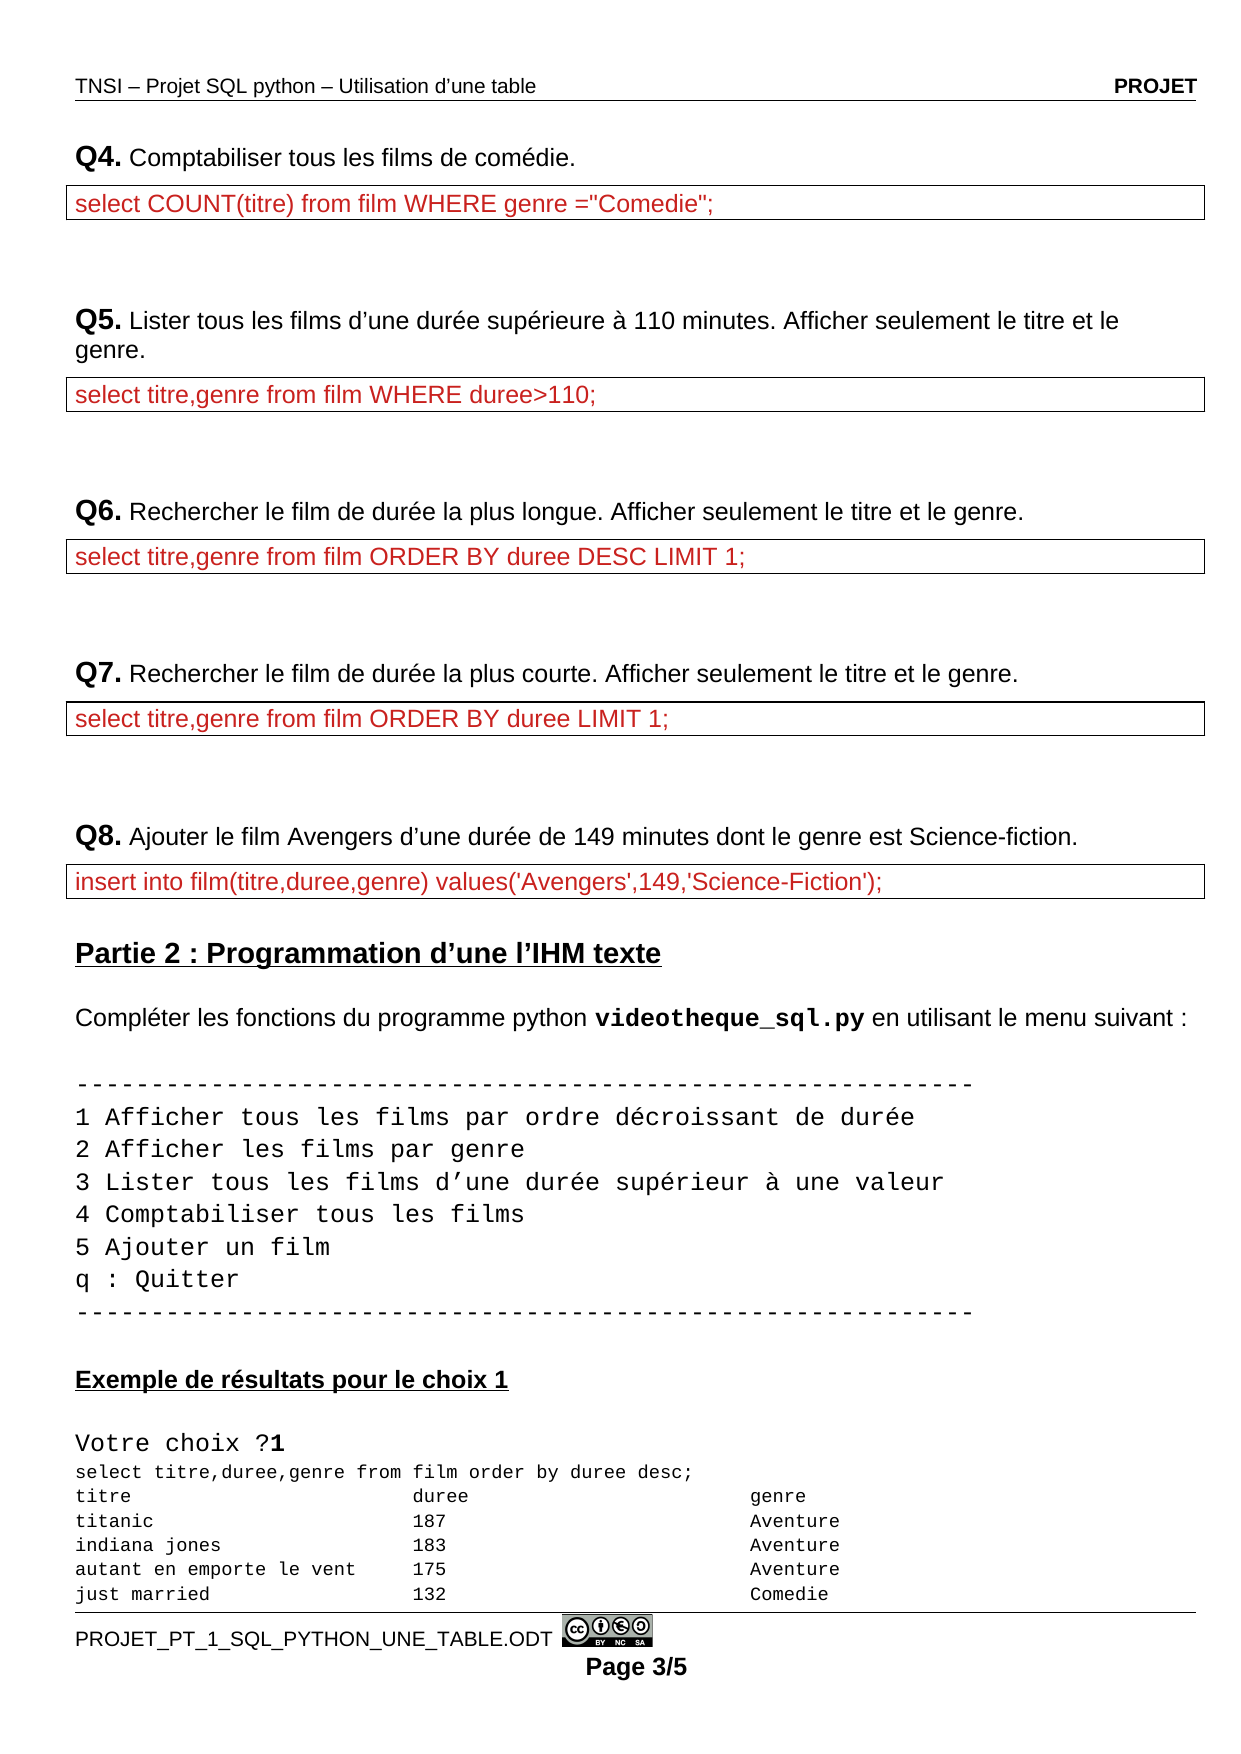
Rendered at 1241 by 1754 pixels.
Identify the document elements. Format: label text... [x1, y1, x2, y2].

text Q7. Rechercher le film de durée la plus courte. Afficher seulement le titre et le genre. [75, 655, 1196, 689]
text Q5. Lister tous les films d’une durée supérieure à 110 minutes. Afficher seulement le titre et le genre. [75, 302, 1196, 364]
text q : Quitter [75, 1267, 1196, 1295]
text just married 132 Comedie [75, 1584, 1196, 1606]
text autant en emporte le vent 175 Aventure [75, 1560, 1196, 1581]
text insert into film(titre,duree,genre) values('Avengers',149,'Science-Fiction'); [67, 865, 1204, 898]
text 4 Comptabiliser tous les films [75, 1202, 1196, 1230]
text 3 Lister tous les films d’une durée supérieur à une valeur [75, 1169, 1196, 1197]
text Votre choix ?1 [75, 1430, 1196, 1458]
picture [562, 1614, 653, 1647]
text select COUNT(titre) from film WHERE genre ="Comedie"; [67, 186, 1204, 219]
text titanic 187 Aventure [75, 1511, 1196, 1533]
text select titre,duree,genre from film order by duree desc; [75, 1463, 1196, 1484]
text ------------------------------------------------------------ [75, 1299, 1196, 1327]
text Compléter les fonctions du programme python videotheque_sql.py en utilisant le menu suivant : [75, 1003, 1196, 1034]
text select titre,genre from film ORDER BY duree DESC LIMIT 1; [67, 540, 1204, 573]
text ------------------------------------------------------------ [75, 1072, 1196, 1100]
text 5 Ajouter un film [75, 1234, 1196, 1262]
text select titre,genre from film ORDER BY duree LIMIT 1; [67, 703, 1204, 735]
text titre duree genre [75, 1487, 1196, 1508]
text Partie 2 : Programmation d’une l’IHM texte [75, 937, 1196, 970]
text indiana jones 183 Aventure [75, 1536, 1196, 1557]
text Q4. Comptabiliser tous les films de comédie. [75, 139, 1196, 173]
text Q8. Ajouter le film Avengers d’une durée de 149 minutes dont le genre est Science-fiction. [75, 818, 1196, 851]
text 1 Afficher tous les films par ordre décroissant de durée [75, 1104, 1196, 1132]
text 2 Afficher les films par genre [75, 1137, 1196, 1165]
text Q6. Rechercher le film de durée la plus longue. Afficher seulement le titre et le genre. [75, 493, 1196, 526]
text select titre,genre from film WHERE duree>110; [67, 378, 1204, 411]
text Exemple de résultats pour le choix 1 [75, 1365, 1196, 1393]
